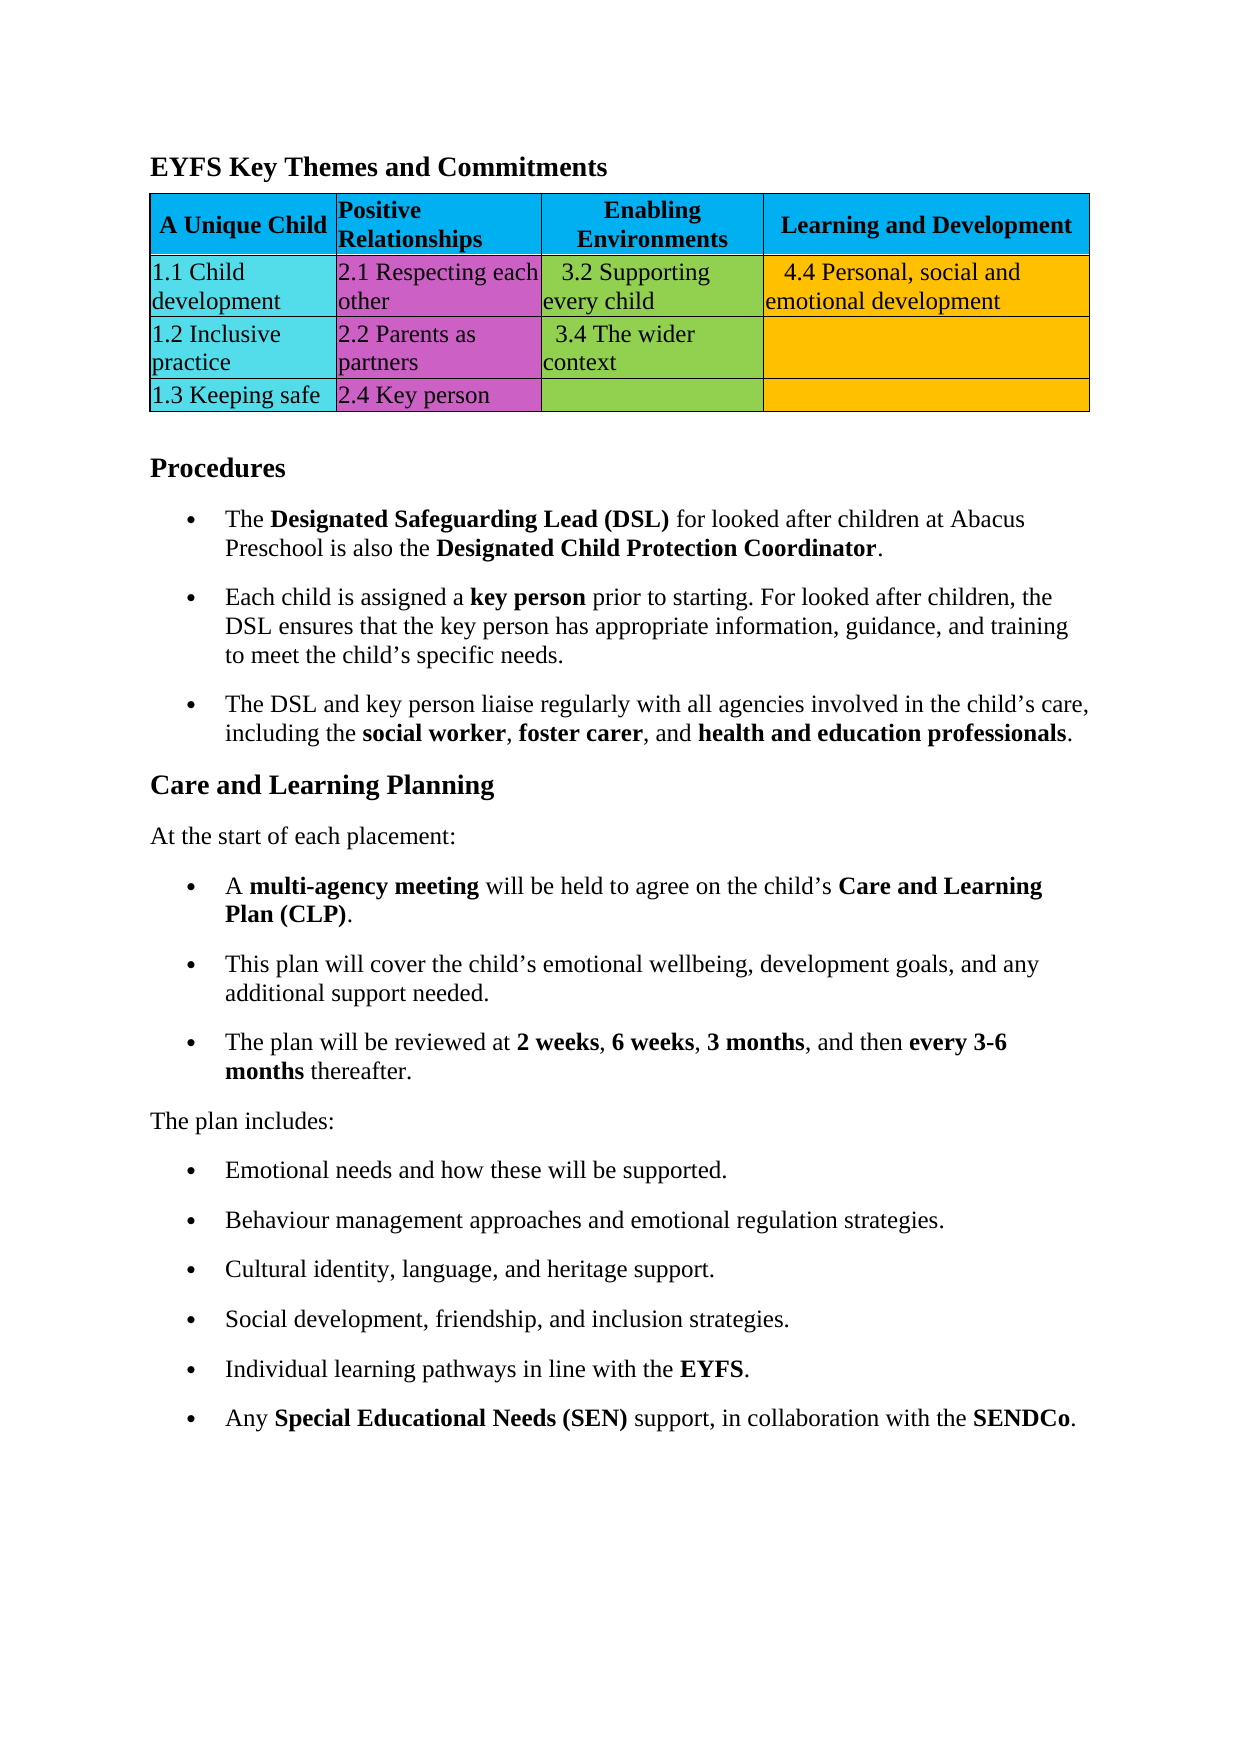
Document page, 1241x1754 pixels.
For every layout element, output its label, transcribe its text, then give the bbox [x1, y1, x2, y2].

table_cell [764, 317, 1089, 378]
text EYFS Key Themes and Commitments [150, 150, 1090, 182]
text Procedures [150, 451, 1090, 483]
list Cultural identity, language, and heritage support. [187, 1254, 1090, 1283]
list The DSL and key person liaise regularly with all agencies involved in the child’s care, including the social worker, foster carer, and health and education professionals. [187, 689, 1090, 747]
table_cell [764, 379, 1089, 411]
table_header Enabling Environments [542, 194, 763, 254]
list Behaviour management approaches and emotional regulation strategies. [187, 1205, 1090, 1234]
table_cell 2.2 Parents as partners [337, 317, 541, 378]
list Any Special Educational Needs (SEN) support, in collaboration with the SENDCo. [187, 1403, 1090, 1432]
table_cell 1.3 Keeping safe [151, 379, 336, 411]
table_cell 4.4 Personal, social and emotional development [764, 256, 1089, 316]
list The Designated Safeguarding Lead (DSL) for looked after children at Abacus Preschool is also the Designated Child Protection Coordinator. [187, 504, 1090, 562]
list Individual learning pathways in line with the EYFS. [187, 1354, 1090, 1382]
text The plan includes: [150, 1106, 1090, 1134]
table_cell 2.4 Key person [337, 379, 541, 411]
table_cell 3.2 Supporting every child [542, 256, 763, 316]
list Social development, friendship, and inclusion strategies. [187, 1304, 1090, 1333]
table_cell 3.4 The wider context [542, 317, 763, 378]
table_header Positive Relationships [337, 194, 541, 254]
list Emotional needs and how these will be supported. [187, 1155, 1090, 1184]
text At the start of each placement: [150, 821, 1090, 850]
list A multi-agency meeting will be held to agree on the child’s Care and Learning Plan (CLP). [187, 871, 1090, 928]
list This plan will cover the child’s emotional wellbeing, development goals, and any additional support needed. [187, 949, 1090, 1007]
table_cell [542, 379, 763, 411]
table_cell 1.1 Child development [151, 256, 336, 316]
list The plan will be reviewed at 2 weeks, 6 weeks, 3 months, and then every 3-6 months thereafter. [187, 1027, 1090, 1085]
table_header A Unique Child [151, 194, 336, 254]
table_cell 1.2 Inclusive practice [151, 317, 336, 378]
list Each child is assigned a key person prior to starting. For looked after children, the DSL ensures that the key person has appropriate information, guidance, and training to meet the child’s specific needs. [187, 582, 1090, 669]
table_header Learning and Development [764, 194, 1089, 254]
table_cell 2.1 Respecting each other [337, 256, 541, 316]
text Care and Learning Planning [150, 768, 1090, 800]
